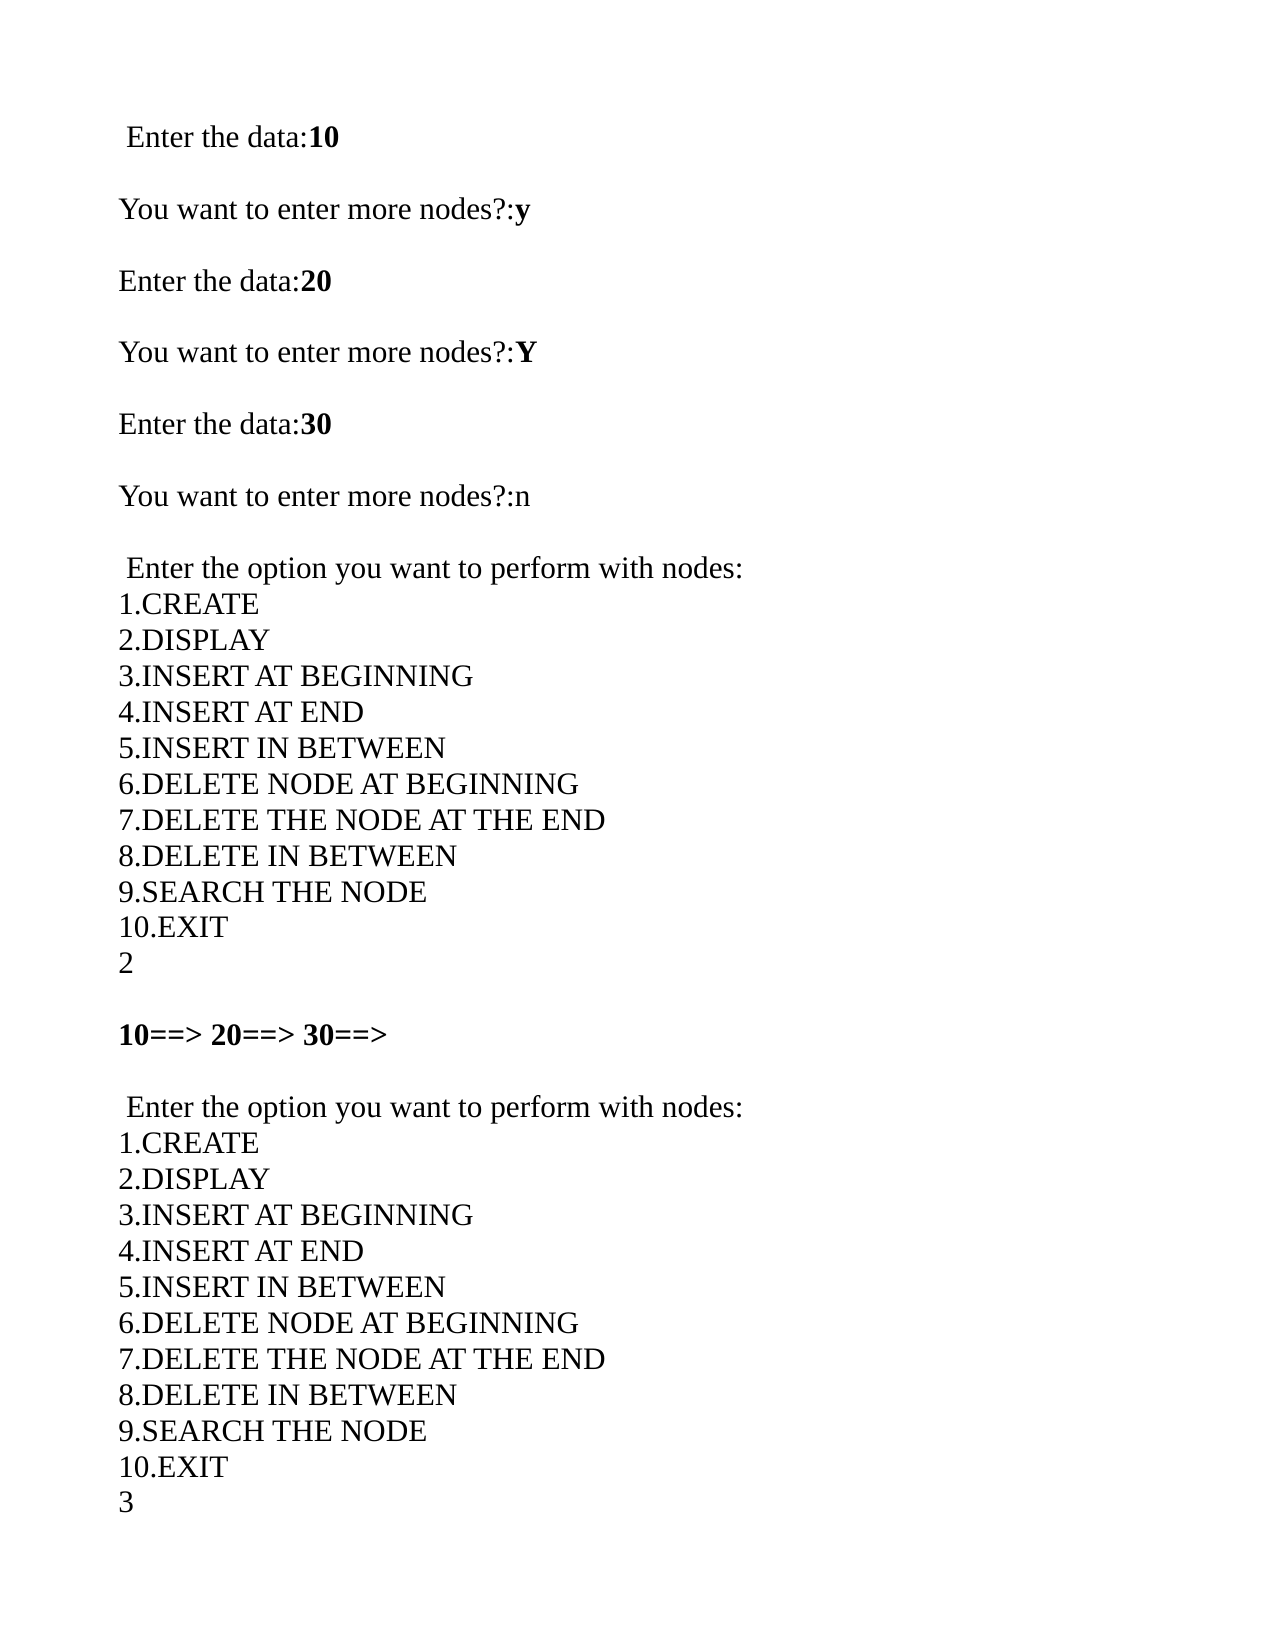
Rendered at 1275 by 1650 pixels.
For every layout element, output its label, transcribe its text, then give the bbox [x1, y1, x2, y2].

text 2.DISPLAY [118, 1160, 1157, 1196]
text 9.SEARCH THE NODE [118, 1412, 1157, 1448]
text 8.DELETE IN BETWEEN [118, 1376, 1157, 1412]
text 3.INSERT AT BEGINNING [118, 1196, 1157, 1232]
text 10==> 20==> 30==> [118, 1017, 1157, 1052]
text 3 [118, 1484, 1157, 1520]
text Enter the data:20 [118, 262, 1157, 298]
text 5.INSERT IN BETWEEN [118, 729, 1157, 765]
text 7.DELETE THE NODE AT THE END [118, 801, 1157, 837]
text Enter the data:10 [118, 118, 1157, 154]
text Enter the option you want to perform with nodes: [118, 1088, 1157, 1124]
text 9.SEARCH THE NODE [118, 873, 1157, 909]
text 5.INSERT IN BETWEEN [118, 1268, 1157, 1304]
text 2.DISPLAY [118, 621, 1157, 657]
text 3.INSERT AT BEGINNING [118, 657, 1157, 693]
text 6.DELETE NODE AT BEGINNING [118, 765, 1157, 801]
text You want to enter more nodes?:n [118, 477, 1157, 513]
text 4.INSERT AT END [118, 693, 1157, 729]
text 10.EXIT [118, 1448, 1157, 1484]
text 6.DELETE NODE AT BEGINNING [118, 1304, 1157, 1340]
text 7.DELETE THE NODE AT THE END [118, 1340, 1157, 1376]
text You want to enter more nodes?:Y [118, 334, 1157, 370]
text You want to enter more nodes?:y [118, 190, 1157, 226]
text 2 [118, 945, 1157, 981]
text Enter the option you want to perform with nodes: [118, 549, 1157, 585]
text 8.DELETE IN BETWEEN [118, 837, 1157, 873]
text 1.CREATE [118, 585, 1157, 621]
text Enter the data:30 [118, 406, 1157, 442]
text 10.EXIT [118, 909, 1157, 945]
text 1.CREATE [118, 1124, 1157, 1160]
text 4.INSERT AT END [118, 1232, 1157, 1268]
